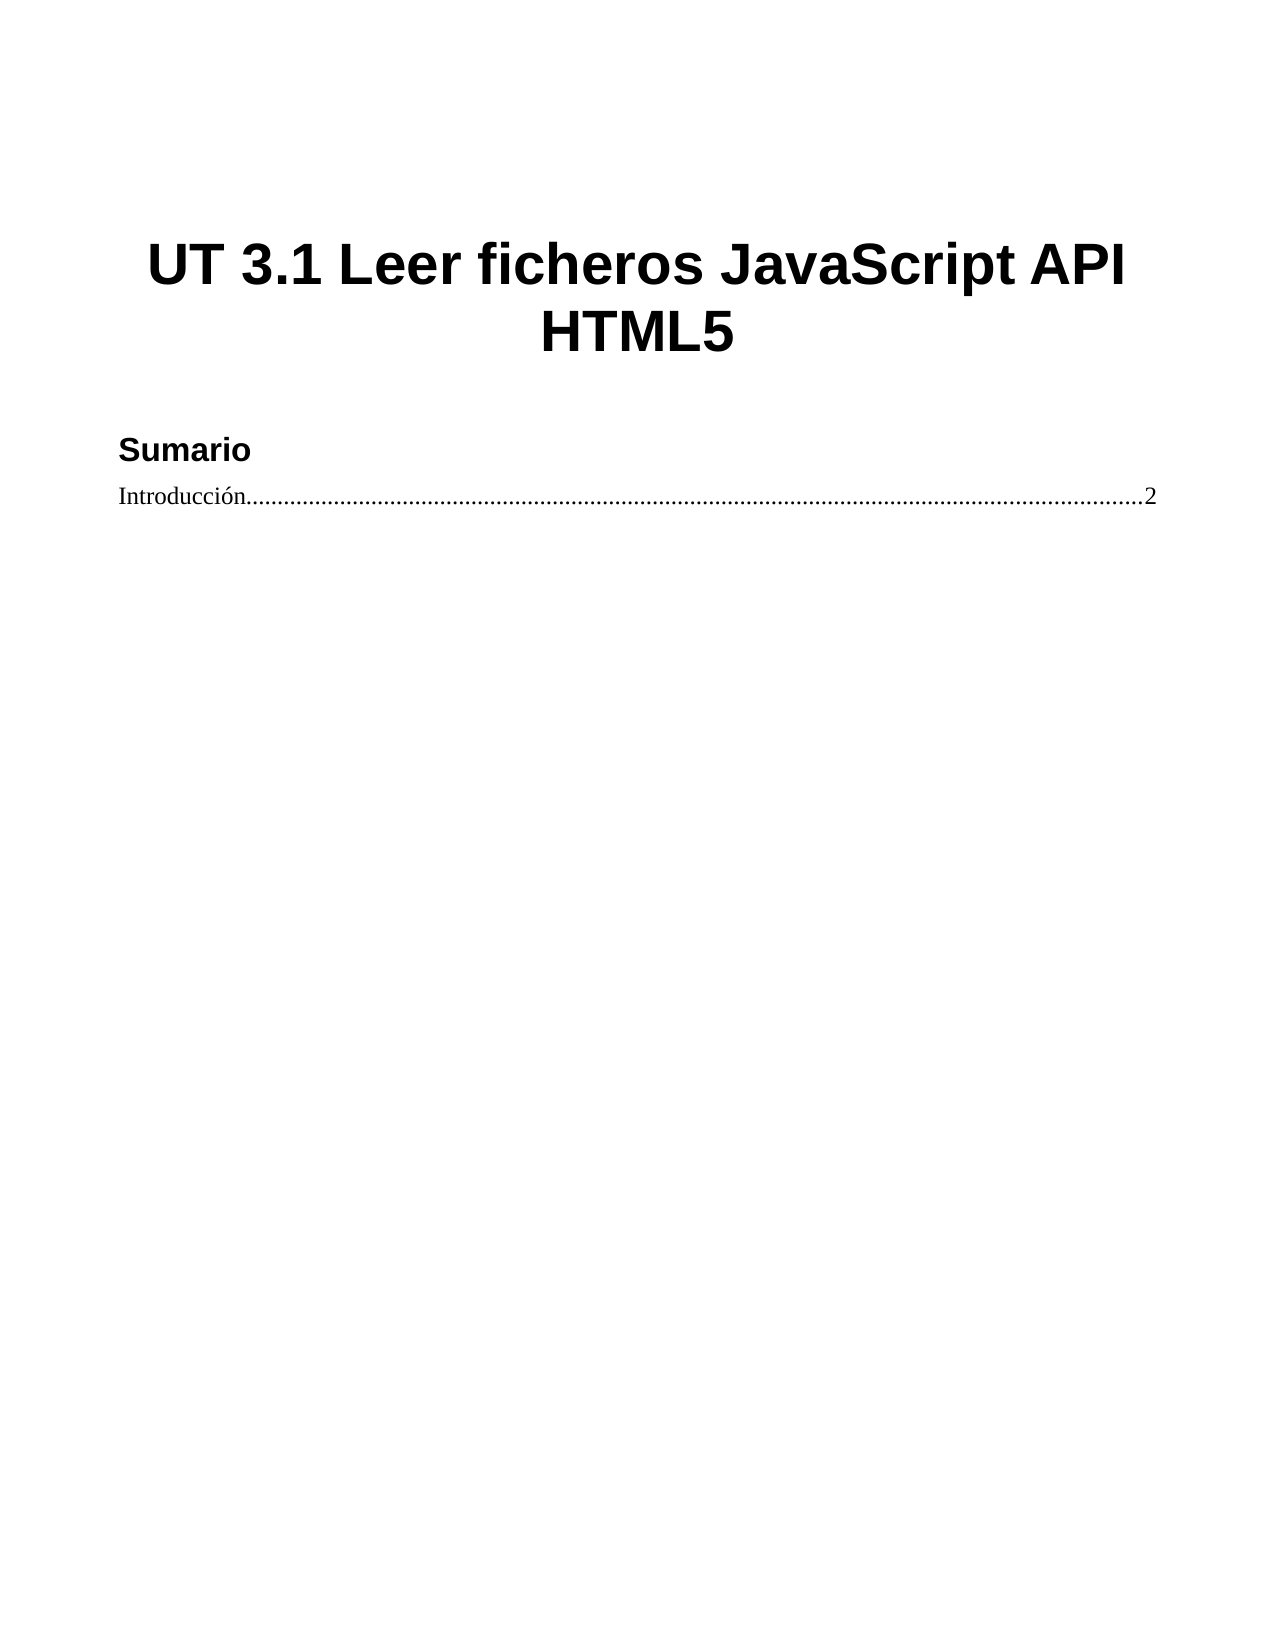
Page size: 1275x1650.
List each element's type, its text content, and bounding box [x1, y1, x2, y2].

subtitle Sumario [118, 431, 1157, 469]
text Introducción 2 [118, 481, 1157, 510]
title UT 3.1 Leer ficheros JavaScript API HTML5 [118, 230, 1157, 364]
